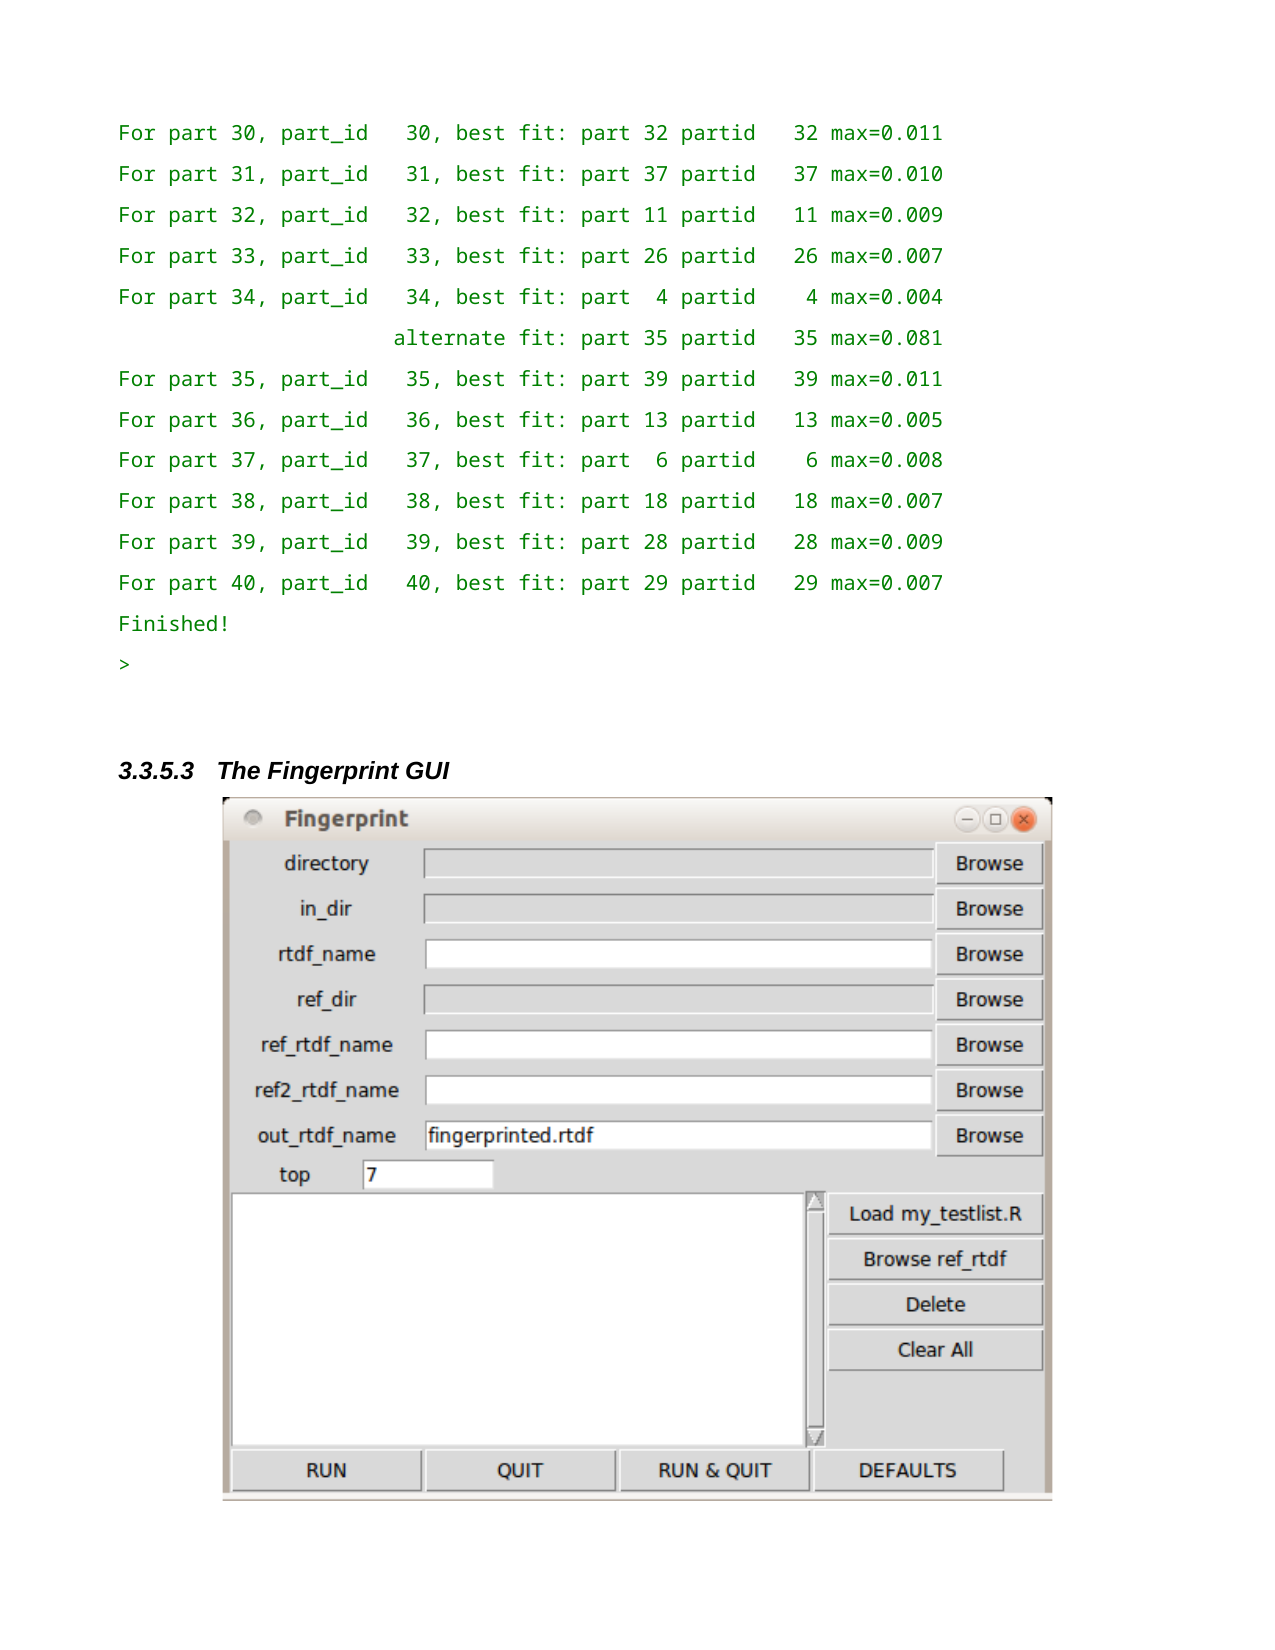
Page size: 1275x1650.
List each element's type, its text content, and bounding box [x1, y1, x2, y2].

text For part 38, part_id 38, best fit: part 18 partid 18 max=0.007 [118, 487, 1157, 515]
picture [222, 797, 1053, 1501]
text > [118, 650, 1157, 679]
text alternate fit: part 35 partid 35 max=0.081 [118, 323, 1157, 351]
text Finished! [118, 609, 1157, 638]
text For part 32, part_id 32, best fit: part 11 partid 11 max=0.009 [118, 200, 1157, 228]
text For part 39, part_id 39, best fit: part 28 partid 28 max=0.009 [118, 527, 1157, 556]
text For part 40, part_id 40, best fit: part 29 partid 29 max=0.007 [118, 568, 1157, 597]
text For part 34, part_id 34, best fit: part 4 partid 4 max=0.004 [118, 282, 1157, 310]
text For part 30, part_id 30, best fit: part 32 partid 32 max=0.011 [118, 118, 1157, 147]
text For part 35, part_id 35, best fit: part 39 partid 39 max=0.011 [118, 364, 1157, 392]
text For part 37, part_id 37, best fit: part 6 partid 6 max=0.008 [118, 446, 1157, 474]
text For part 36, part_id 36, best fit: part 13 partid 13 max=0.005 [118, 405, 1157, 433]
subtitle The Fingerprint GUI [118, 757, 1157, 785]
text For part 31, part_id 31, best fit: part 37 partid 37 max=0.010 [118, 159, 1157, 187]
text For part 33, part_id 33, best fit: part 26 partid 26 max=0.007 [118, 241, 1157, 269]
